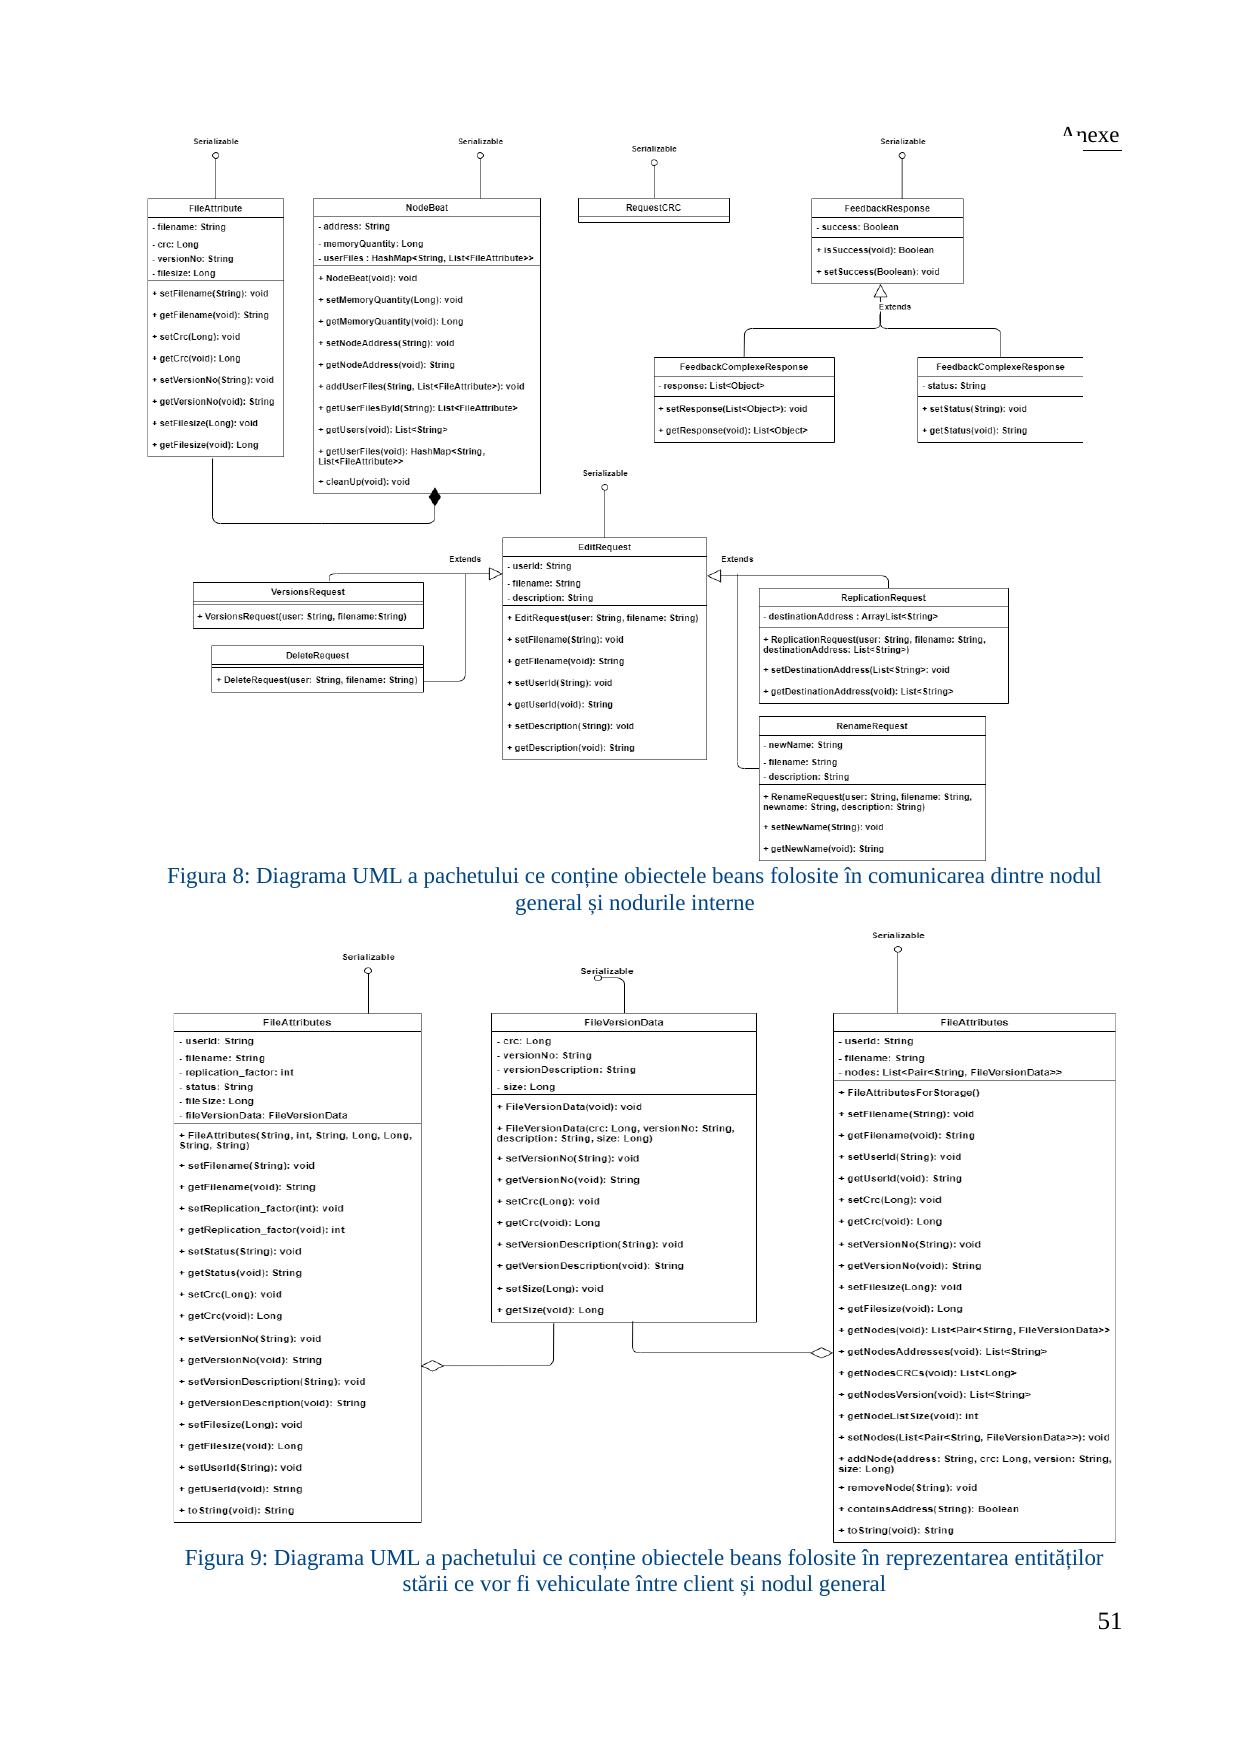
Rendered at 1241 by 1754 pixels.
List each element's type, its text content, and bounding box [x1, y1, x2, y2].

picture [147, 136, 1083, 863]
text Figura 8: Diagrama UML a pachetului ce conține obiectele beans folosite în comunicarea dintre nodul general și nodurile interne [148, 197, 1122, 915]
text Figura 9: Diagrama UML a pachetului ce conține obiectele beans folosite în reprezentarea entităților stării ce vor fi vehiculate între client și nodul general [174, 1544, 1116, 1596]
picture [173, 930, 1116, 1544]
